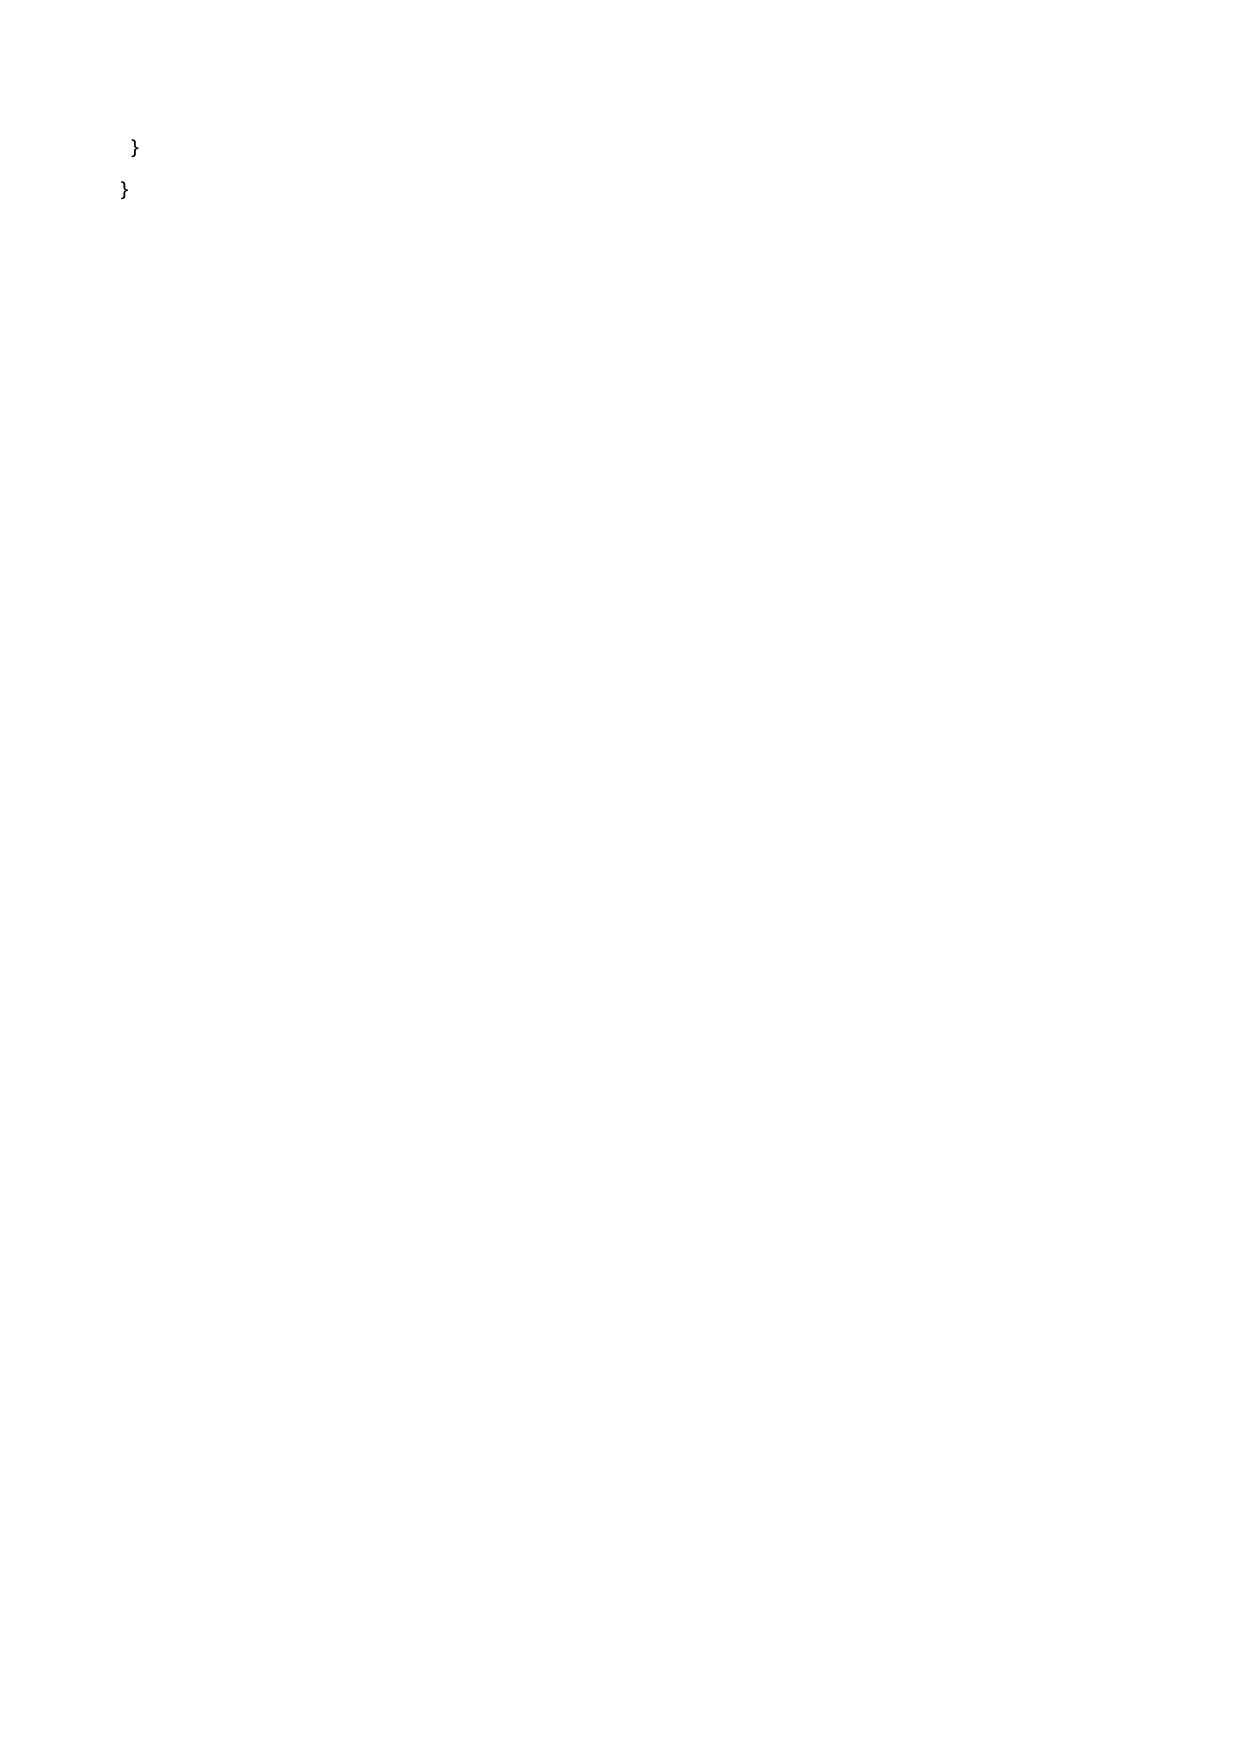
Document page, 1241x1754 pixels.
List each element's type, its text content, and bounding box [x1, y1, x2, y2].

text } [118, 118, 1122, 160]
text } [118, 160, 1122, 202]
